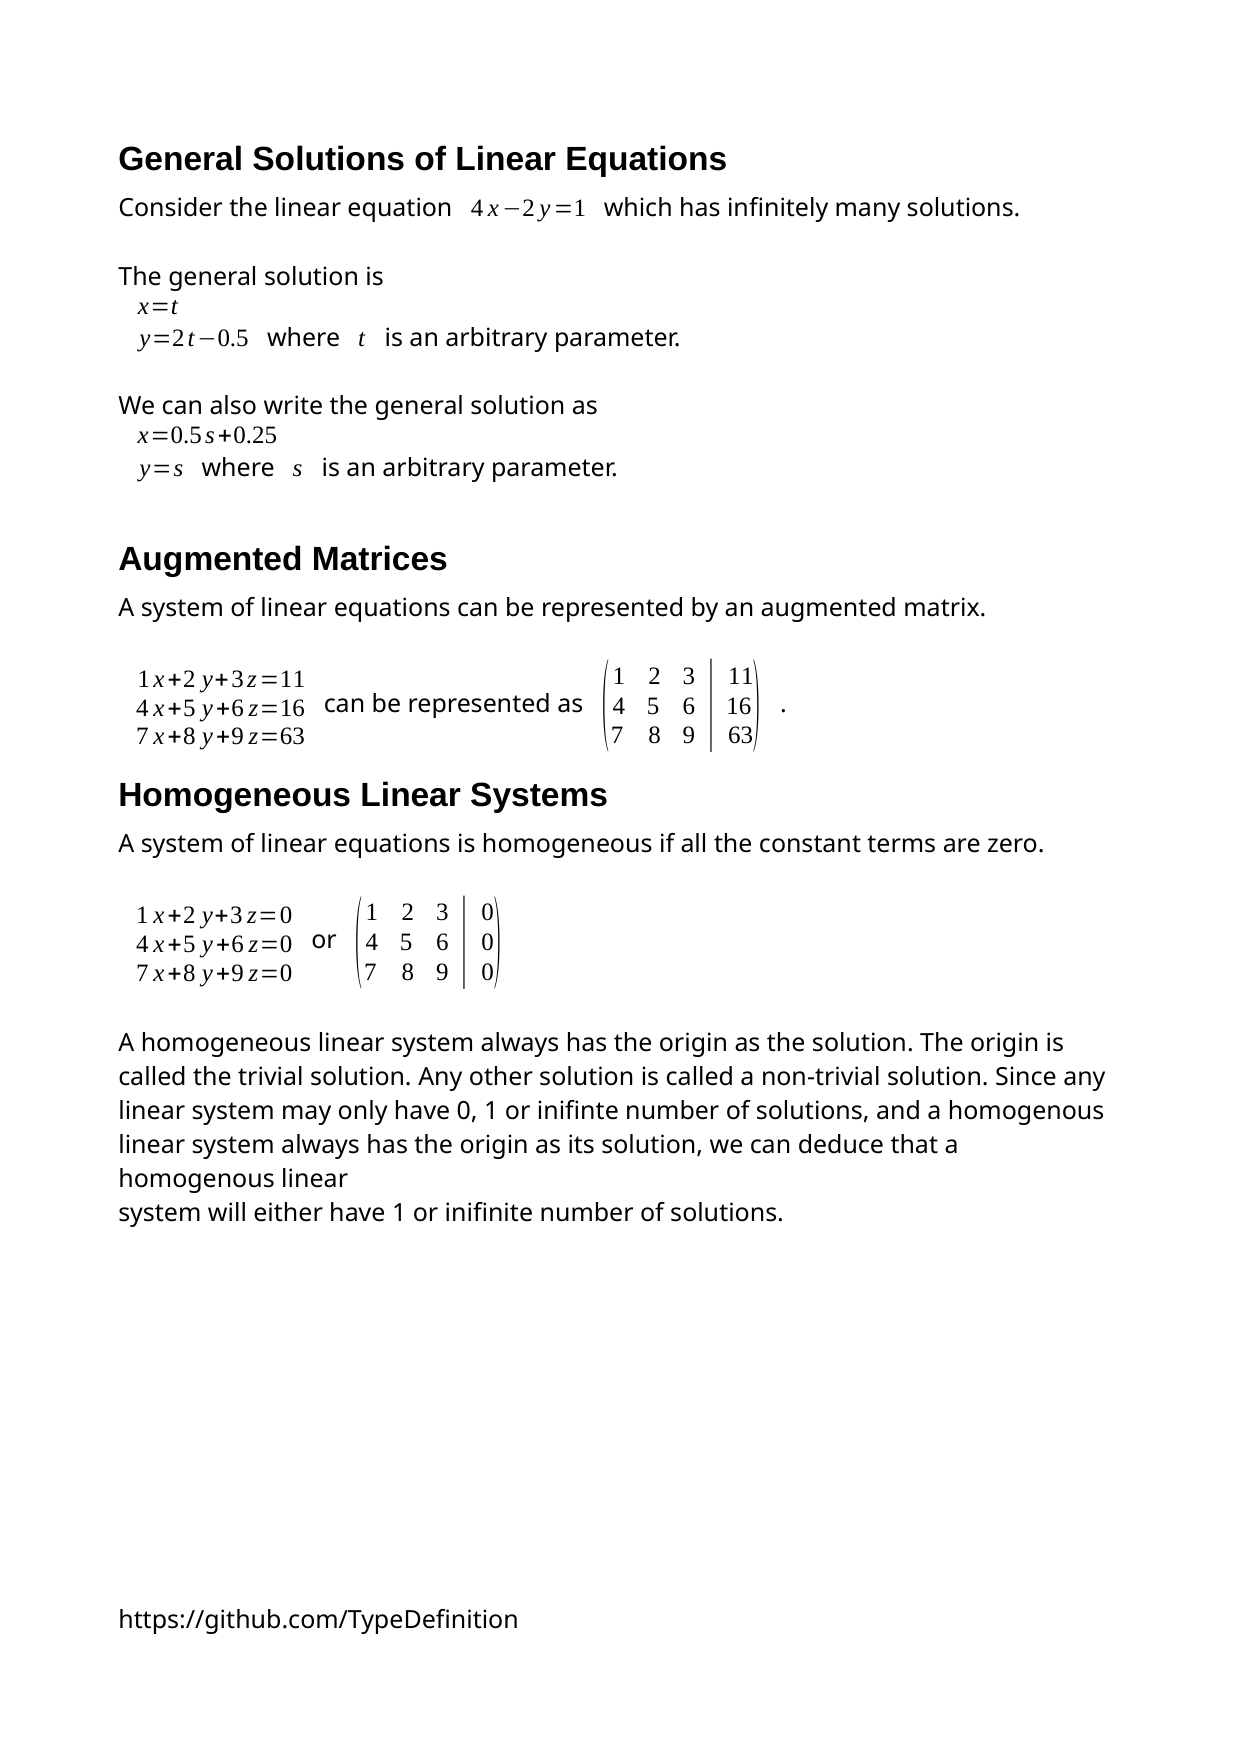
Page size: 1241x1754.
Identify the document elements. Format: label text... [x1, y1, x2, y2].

text whereis an arbitrary parameter. [118, 320, 1122, 354]
text whereis an arbitrary parameter. [118, 450, 1122, 484]
text A homogeneous linear system always has the origin as the solution. The origin is called the trivial solution. Any other solution is called a non-trivial solution. Since any linear system may only have 0, 1 or inifinte number of solutions, and a homogenous linear system always has the origin as its solution, we can deduce that a homogenous linear [118, 1024, 1122, 1194]
text A system of linear equations is homogeneous if all the constant terms are zero. [118, 826, 1122, 860]
text Consider the linear equationwhich has infinitely many solutions. [118, 190, 1122, 224]
text The general solution is [118, 258, 1122, 292]
subtitle General Solutions of Linear Equations [118, 139, 1122, 178]
subtitle Homogeneous Linear Systems [118, 775, 1122, 813]
text system will either have 1 or inifinite number of solutions. [118, 1194, 1122, 1228]
text A system of linear equations can be represented by an augmented matrix. [118, 590, 1122, 624]
text We can also write the general solution as [118, 388, 1122, 422]
text can be represented as. [118, 658, 1122, 754]
subtitle Augmented Matrices [118, 539, 1122, 577]
text or [118, 894, 1122, 990]
